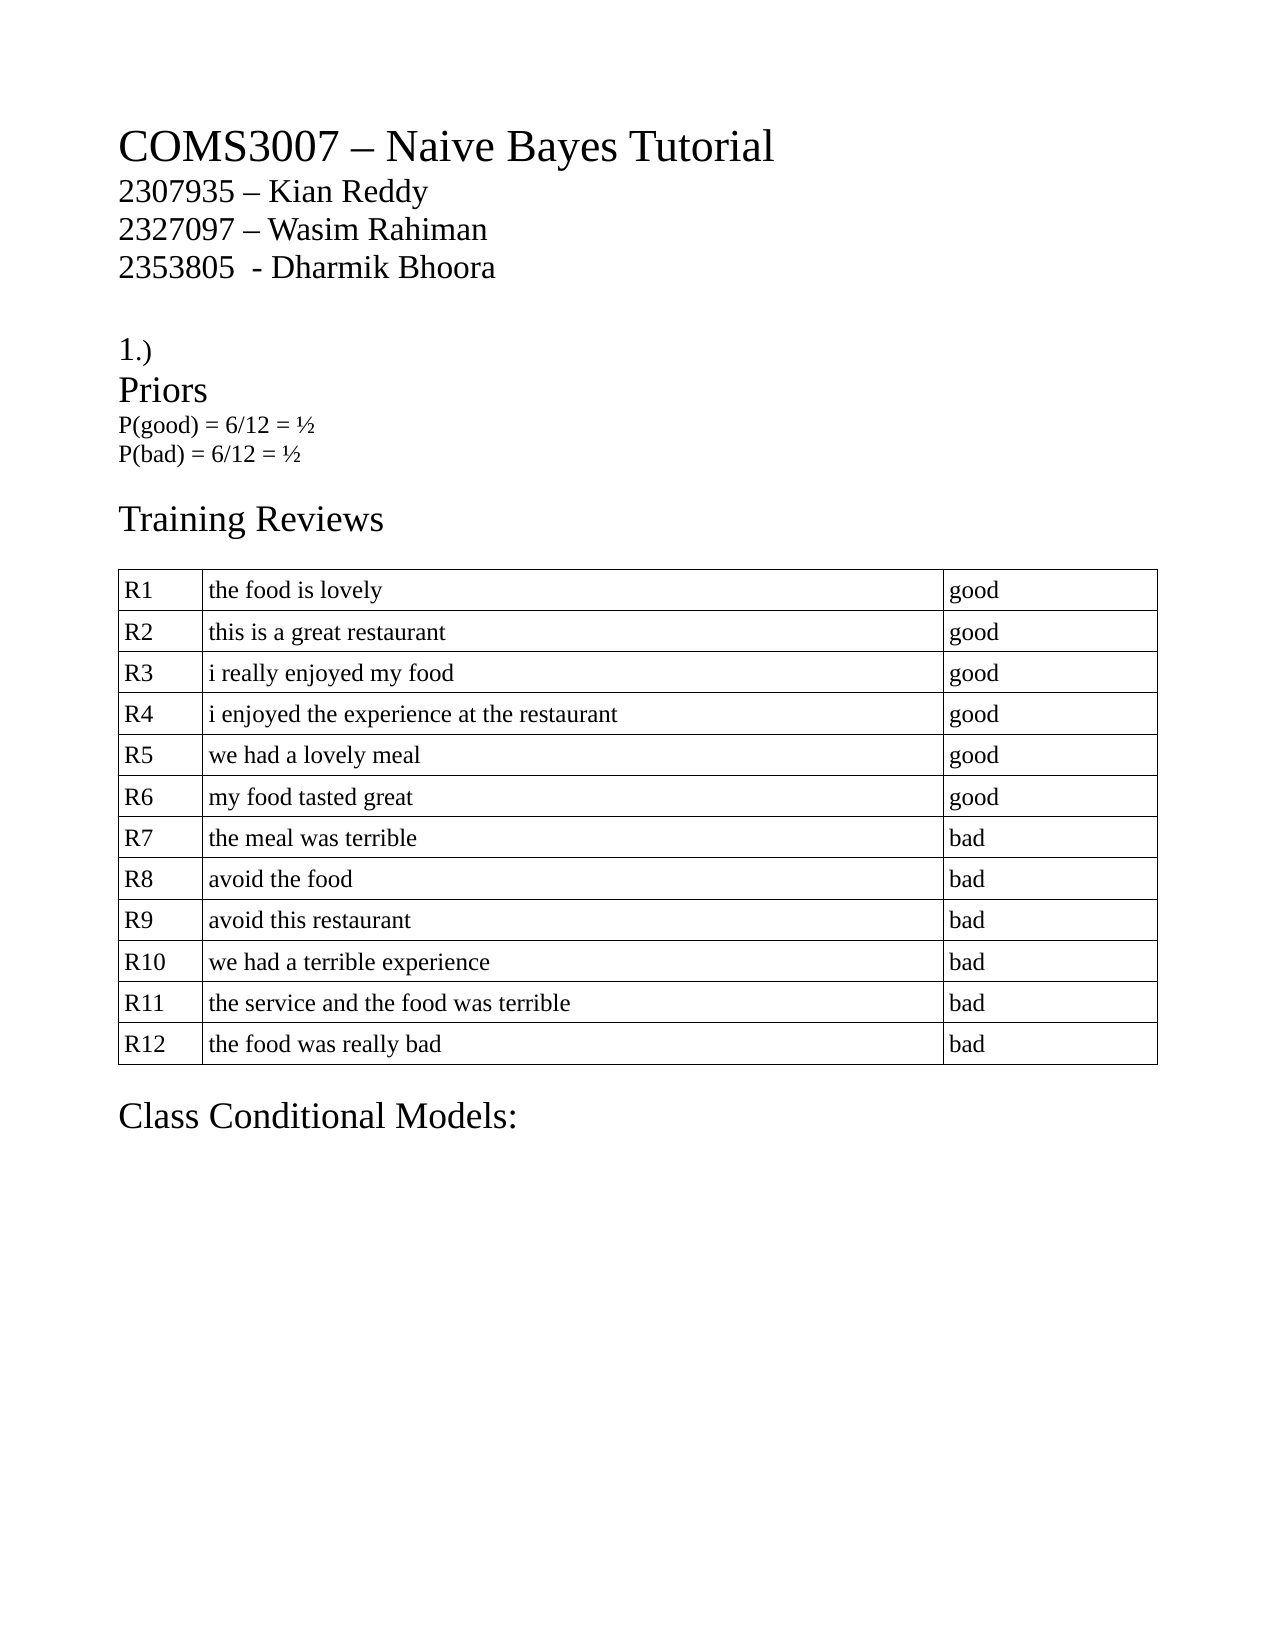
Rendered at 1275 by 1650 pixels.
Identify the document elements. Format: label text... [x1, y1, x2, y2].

table_cell bad [944, 858, 1157, 898]
table_cell good [944, 735, 1157, 775]
text P(good) = 6/12 = ½ [118, 410, 1157, 439]
text 2327097 – Wasim Rahiman [118, 209, 1157, 247]
table_cell R8 [119, 858, 202, 898]
table_cell bad [944, 900, 1157, 940]
table_header good [944, 570, 1157, 610]
table_cell bad [944, 817, 1157, 857]
table_cell R11 [119, 982, 202, 1022]
table_cell R10 [119, 941, 202, 981]
text P(bad) = 6/12 = ½ [118, 439, 1157, 468]
table_cell R9 [119, 900, 202, 940]
table_cell the food was really bad [203, 1023, 943, 1063]
text 1.) [118, 329, 1157, 367]
table_cell avoid the food [203, 858, 943, 898]
table_cell good [944, 611, 1157, 651]
text 2307935 – Kian Reddy [118, 171, 1157, 209]
table_cell R4 [119, 693, 202, 733]
table_cell bad [944, 982, 1157, 1022]
table_cell the service and the food was terrible [203, 982, 943, 1022]
text 2353805 - Dharmik Bhoora [118, 247, 1157, 286]
table_cell my food tasted great [203, 776, 943, 816]
table_cell R2 [119, 611, 202, 651]
table_cell avoid this restaurant [203, 900, 943, 940]
table_cell R3 [119, 652, 202, 692]
text Priors [118, 367, 1157, 410]
table_cell i really enjoyed my food [203, 652, 943, 692]
table_cell i enjoyed the experience at the restaurant [203, 693, 943, 733]
table_cell good [944, 652, 1157, 692]
text COMS3007 – Naive Bayes Tutorial [118, 118, 1157, 171]
table_header R1 [119, 570, 202, 610]
table_cell bad [944, 1023, 1157, 1063]
text Training Reviews [118, 497, 1157, 540]
table_cell the meal was terrible [203, 817, 943, 857]
table_cell R5 [119, 735, 202, 775]
table_cell we had a terrible experience [203, 941, 943, 981]
table_header the food is lovely [203, 570, 943, 610]
table_cell this is a great restaurant [203, 611, 943, 651]
table_cell we had a lovely meal [203, 735, 943, 775]
table_cell R12 [119, 1023, 202, 1063]
table_cell good [944, 776, 1157, 816]
table_cell R7 [119, 817, 202, 857]
table_cell bad [944, 941, 1157, 981]
table_cell good [944, 693, 1157, 733]
text Class Conditional Models: [118, 1093, 1157, 1136]
table_cell R6 [119, 776, 202, 816]
